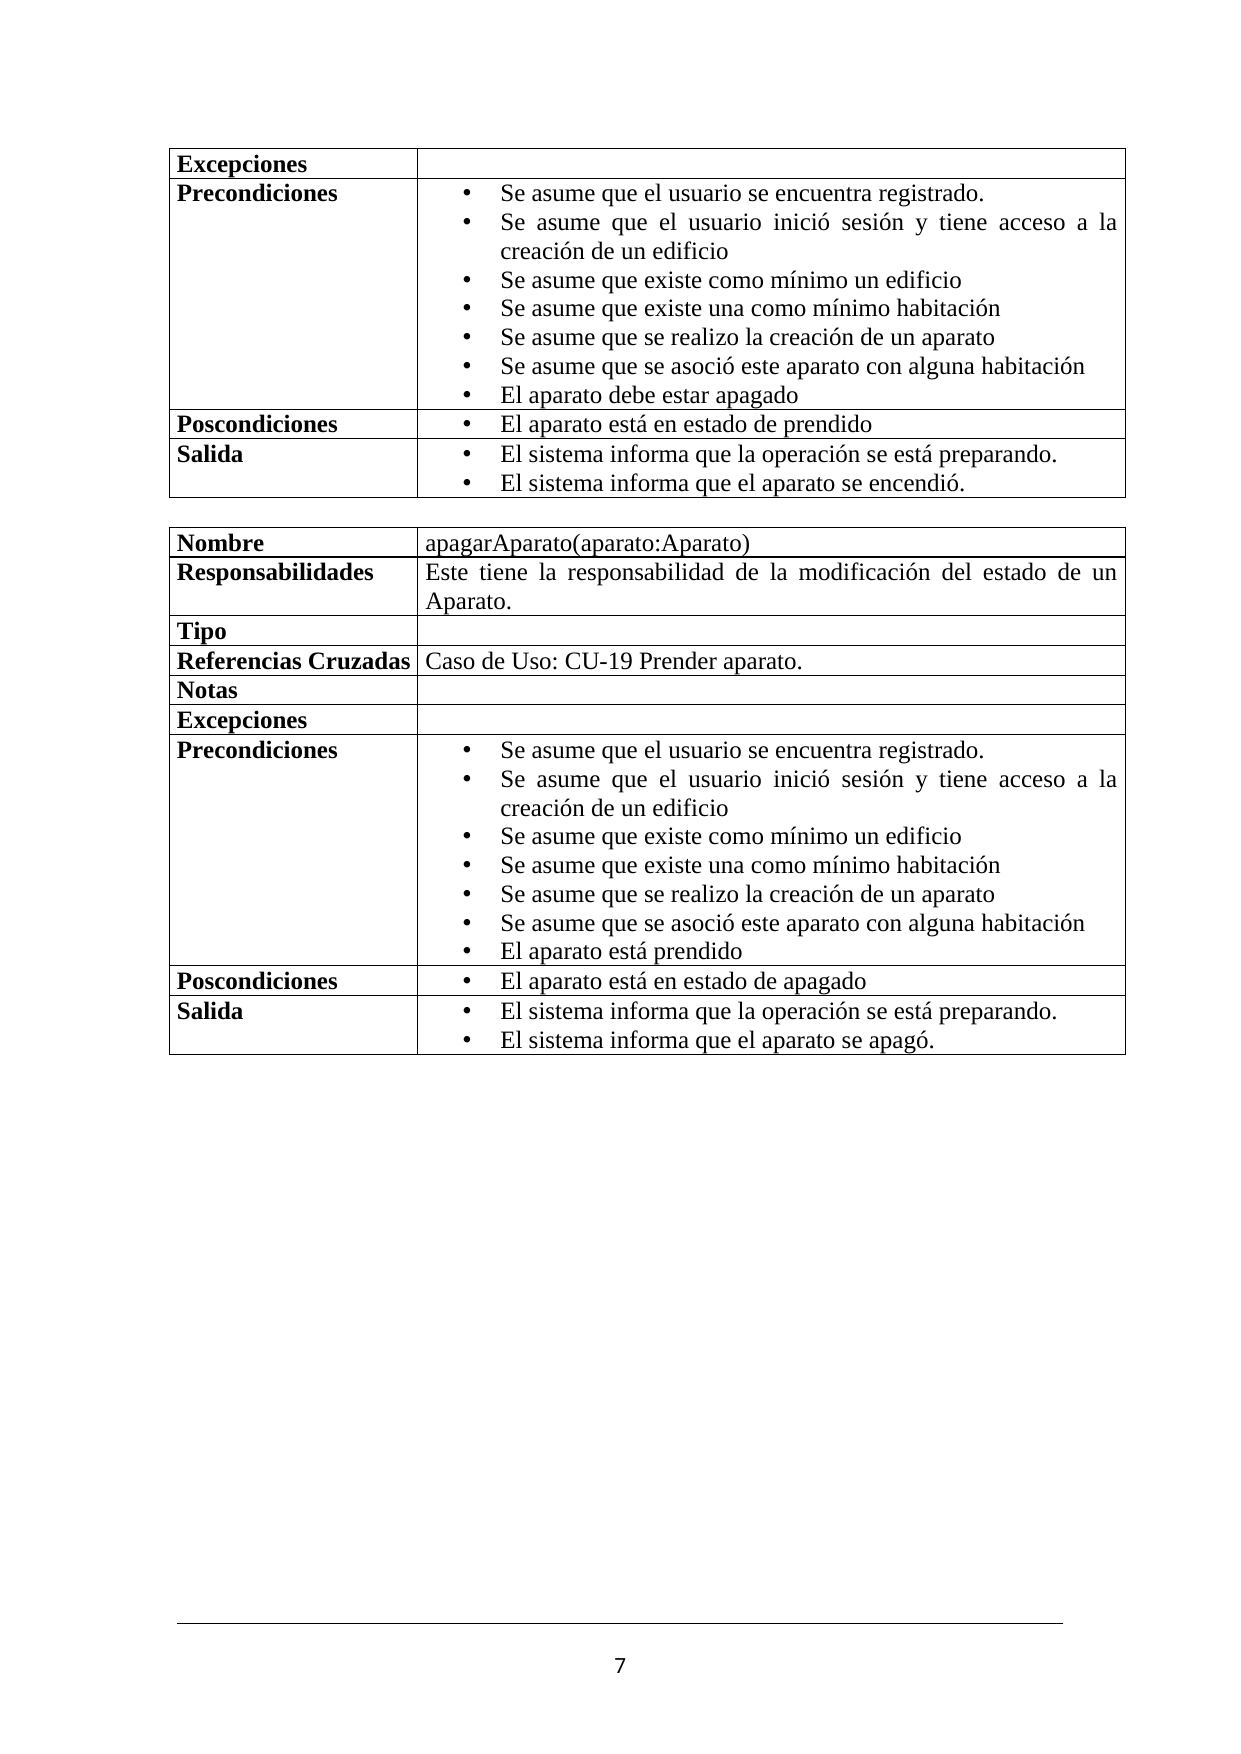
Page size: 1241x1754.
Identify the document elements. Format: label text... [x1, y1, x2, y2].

table_header apagarAparato(aparato:Aparato) [418, 528, 1125, 556]
table_cell Excepciones [170, 705, 417, 734]
table_cell Se asume que el usuario se encuentra registrado. Se asume que el usuario inició sesión y tiene acceso a la creación de un edificio Se asume que existe como mínimo un edificio Se asume que existe una como mínimo habitación Se asume que se realizo la creación de un aparato Se asume que se asoció este aparato con alguna habitación El aparato está prendido [418, 735, 1125, 965]
table_cell [418, 705, 1125, 734]
table_cell El aparato está en estado de prendido [418, 410, 1125, 438]
table_cell El sistema informa que la operación se está preparando. El sistema informa que el aparato se apagó. [418, 996, 1125, 1053]
table_header Nombre [170, 528, 417, 556]
table_cell [418, 676, 1125, 704]
table_cell Precondiciones [170, 179, 417, 408]
table_cell Excepciones [170, 149, 417, 177]
table_cell [418, 149, 1125, 177]
table_cell Poscondiciones [170, 410, 417, 438]
table_cell Responsabilidades [170, 558, 417, 615]
table_cell Salida [170, 439, 417, 497]
table_cell Precondiciones [170, 735, 417, 965]
table_cell El aparato está en estado de apagado [418, 966, 1125, 995]
table_cell El sistema informa que la operación se está preparando. El sistema informa que el aparato se encendió. [418, 439, 1125, 497]
table_cell Notas [170, 676, 417, 704]
table_cell Referencias Cruzadas [170, 646, 417, 674]
table_cell Se asume que el usuario se encuentra registrado. Se asume que el usuario inició sesión y tiene acceso a la creación de un edificio Se asume que existe como mínimo un edificio Se asume que existe una como mínimo habitación Se asume que se realizo la creación de un aparato Se asume que se asoció este aparato con alguna habitación El aparato debe estar apagado [418, 179, 1125, 408]
table_cell Salida [170, 996, 417, 1053]
table_cell Este tiene la responsabilidad de la modificación del estado de un Aparato. [418, 558, 1125, 615]
table_cell [418, 616, 1125, 645]
table_cell Tipo [170, 616, 417, 645]
table_cell Caso de Uso: CU-19 Prender aparato. [418, 646, 1125, 674]
table_cell Poscondiciones [170, 966, 417, 995]
